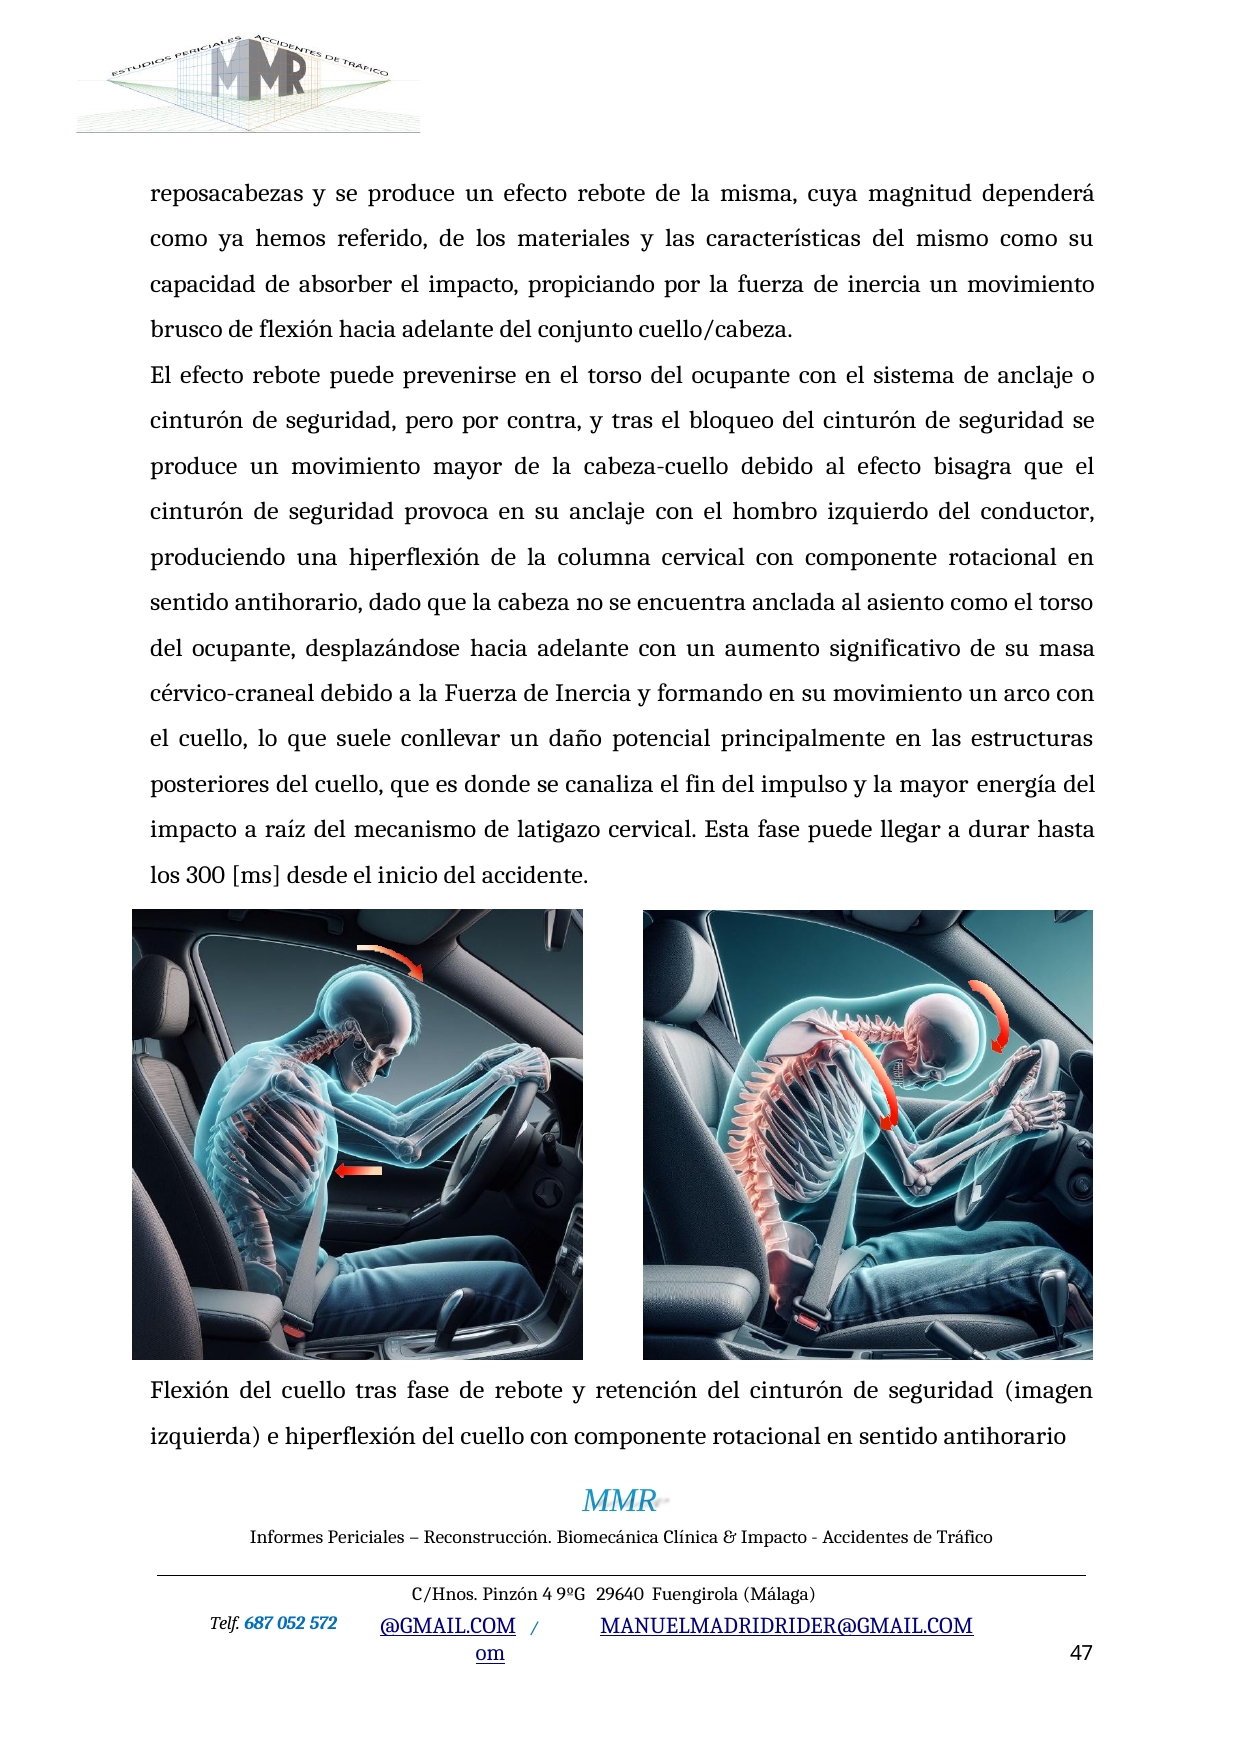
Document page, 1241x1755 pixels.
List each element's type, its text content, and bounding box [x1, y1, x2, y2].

text reposacabezas y se produce un efecto rebote de la misma, cuya magnitud dependerá como ya hemos referido, de los materiales y las características del mismo como su capacidad de absorber el impacto, propiciando por la fuerza de inercia un movimiento brusco de flexión hacia adelante del conjunto cuello/cabeza. [150, 179, 1095, 344]
text El efecto rebote puede prevenirse en el torso del ocupante con el sistema de anclaje o cinturón de seguridad, pero por contra, y tras el bloqueo del cinturón de seguridad se produce un movimiento mayor de la cabeza-cuello debido al efecto bisagra que el cinturón de seguridad provoca en su anclaje con el hombro izquierdo del conductor, produciendo una hiperflexión de la columna cervical con componente rotacional en sentido antihorario, dado que la cabeza no se encuentra anclada al asiento como el torso del ocupante, desplazándose hacia adelante con un aumento significativo de su masa cérvico-craneal debido a la Fuerza de Inercia y formando en su movimiento un arco con el cuello, lo que suele conllevar un daño potencial principalmente en las estructuras posteriores del cuello, que es donde se canaliza el fin del impulso y la mayor energía del impacto a raíz del mecanismo de latigazo cervical. Esta fase puede llegar a durar hasta los 300 [ms] desde el inicio del accidente. [150, 361, 1096, 889]
text Flexión del cuello tras fase de rebote y retención del cinturón de seguridad (imagen izquierda) e hiperflexión del cuello con componente rotacional en sentido antihorario [150, 1376, 1095, 1451]
